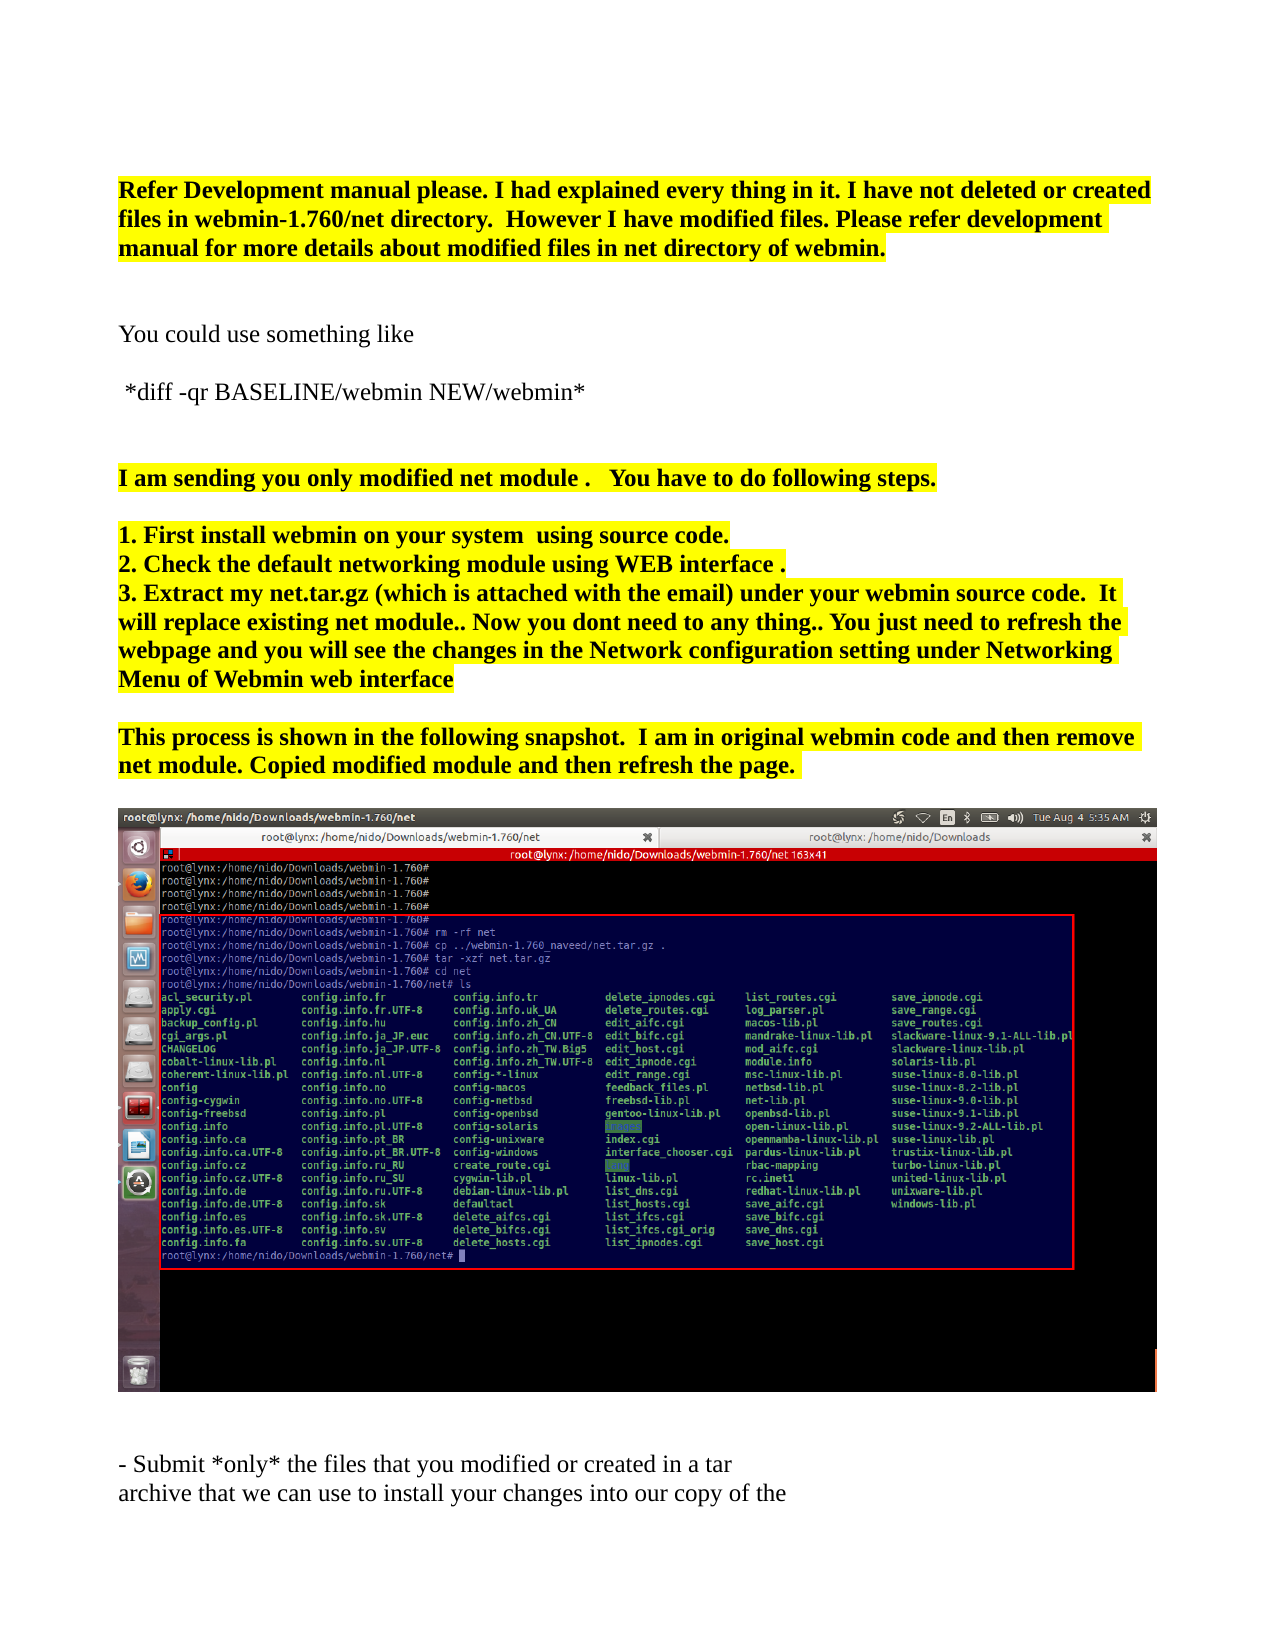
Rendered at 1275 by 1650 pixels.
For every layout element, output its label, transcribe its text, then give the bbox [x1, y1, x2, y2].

text - Submit *only* the files that you modified or created in a tar archive that we can use to install your changes into our copy of the [118, 1449, 1157, 1507]
text You could use something like *diff -qr BASELINE/webmin NEW/webmin* [118, 319, 1157, 406]
picture [118, 808, 1157, 1392]
text This process is shown in the following snapshot. I am in original webmin code and then remove net module. Copied modified module and then refresh the page. [118, 722, 1157, 779]
text 1. First install webmin on your system using source code. [118, 521, 1157, 549]
text 3. Extract my net.tar.gz (which is attached with the email) under your webmin source code. It will replace existing net module.. Now you dont need to any thing.. You just need to refresh the webpage and you will see the changes in the Network configuration setting under Networking Menu of Webmin web interface [118, 578, 1157, 693]
text I am sending you only modified net module . You have to do following steps. [118, 463, 1157, 492]
text 2. Check the default networking module using WEB interface . [118, 549, 1157, 578]
text Refer Development manual please. I had explained every thing in it. I have not deleted or created files in webmin-1.760/net directory. However I have modified files. Please refer development manual for more details about modified files in net directory of webmin. [118, 176, 1157, 262]
